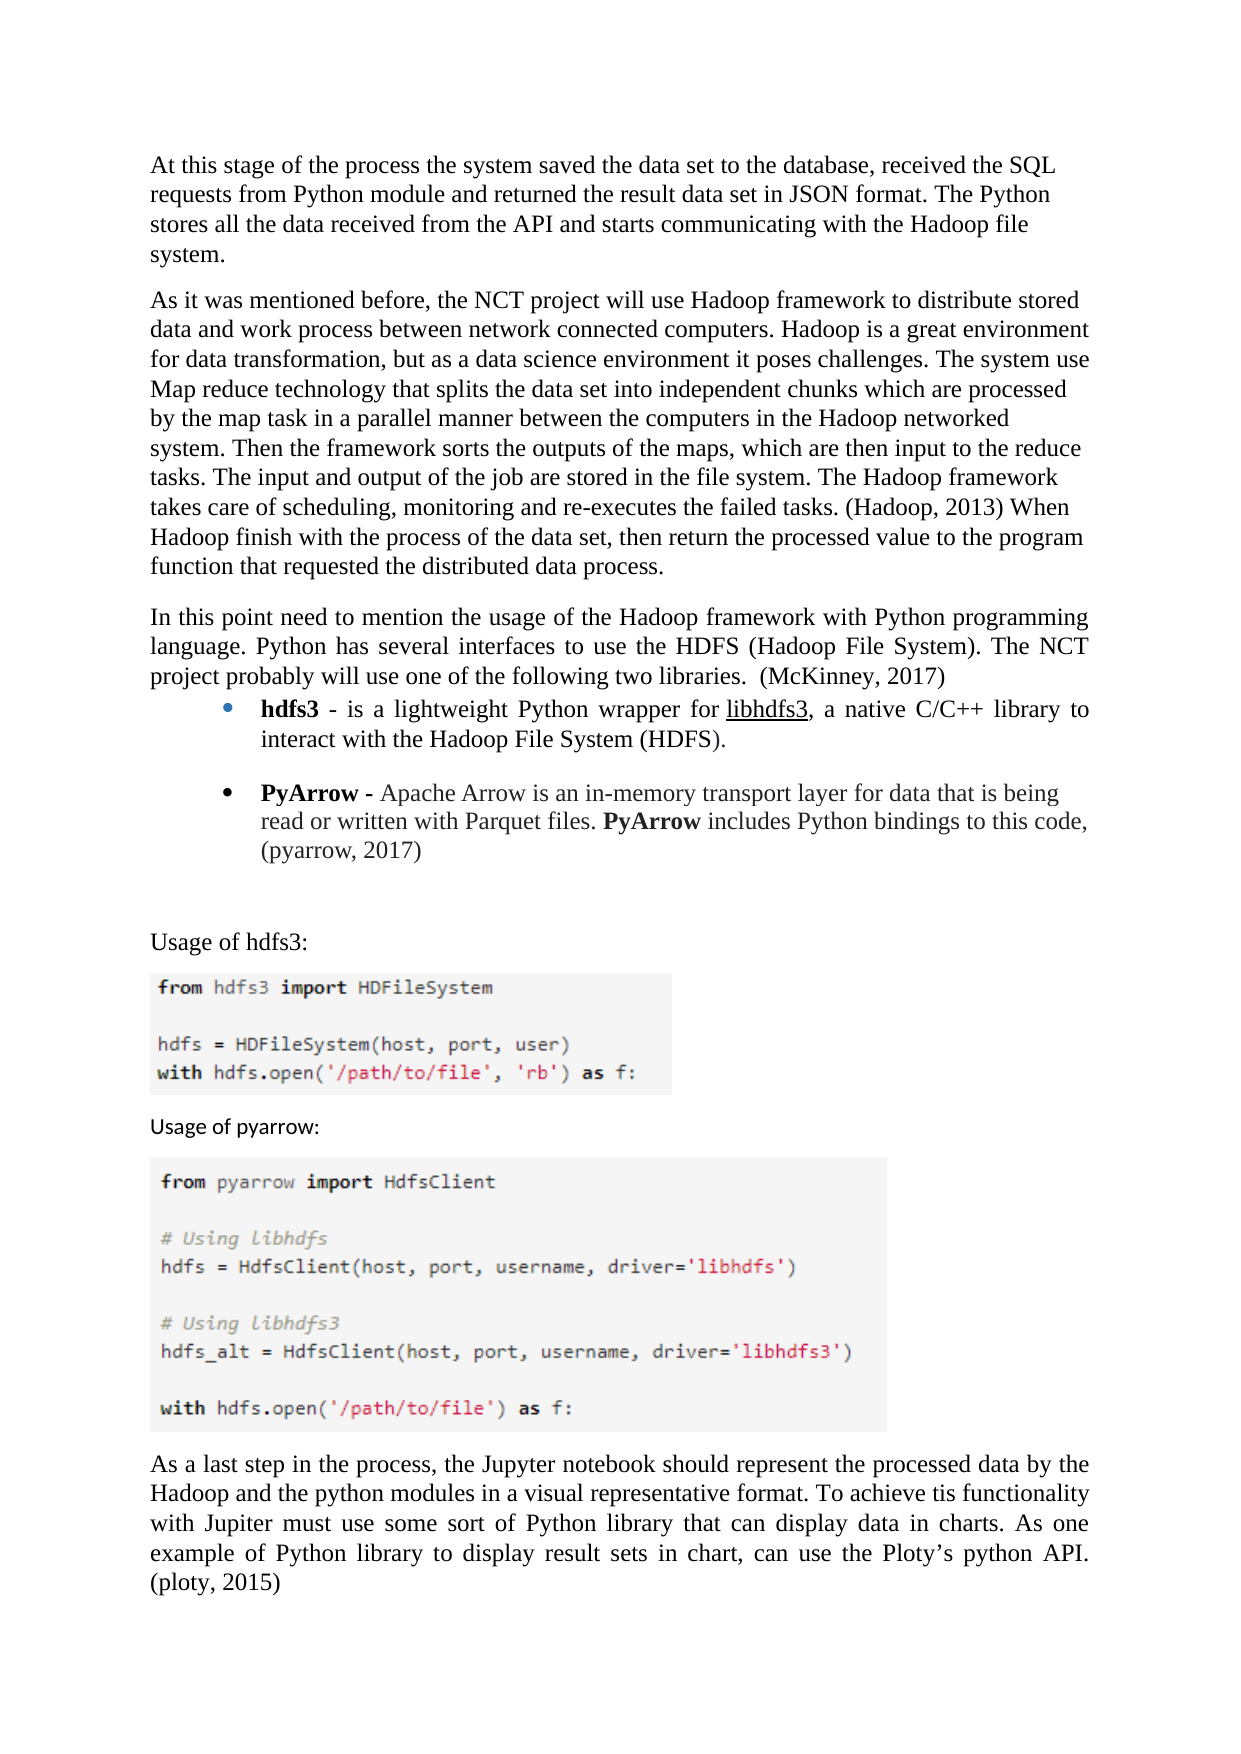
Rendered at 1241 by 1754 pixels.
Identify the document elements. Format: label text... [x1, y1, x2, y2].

text At this stage of the process the system saved the data set to the database, received the SQL requests from Python module and returned the result data set in JSON format. The Python stores all the data received from the API and starts communicating with the Hadoop file system. [150, 150, 1090, 267]
subtitle hdfs3 - is a lightweight Python wrapper for libhdfs3, a native C/C++ library to interact with the Hadoop File System (HDFS). [223, 694, 1090, 753]
list PyArrow - Apache Arrow is an in-memory transport layer for data that is being read or written with Parquet files. PyArrow includes Python bindings to this code, (pyarrow, 2017) [223, 778, 1090, 864]
text Usage of pyarrow: [150, 1112, 1090, 1140]
text As a last step in the process, the Jupyter notebook should represent the processed data by the Hadoop and the python modules in a visual representative format. To achieve tis functionality with Jupiter must use some sort of Python library that can display data in charts. As one example of Python library to display result sets in chart, can use the Ploty’s python API. (ploty, 2015) [150, 1449, 1090, 1596]
text As it was mentioned before, the NCT project will use Hadoop framework to distribute stored data and work process between network connected computers. Hadoop is a great environment for data transformation, but as a data science environment it poses challenges. The system use Map reduce technology that splits the data set into independent chunks which are processed by the map task in a parallel manner between the computers in the Hadoop networked system. Then the framework sorts the outputs of the maps, which are then input to the reduce tasks. The input and output of the job are stored in the file system. The Hadoop framework takes care of scheduling, monitoring and re-executes the failed tasks. (Hadoop, 2013) When Hadoop finish with the process of the data set, then return the processed value to the program function that requested the distributed data process. [150, 285, 1090, 580]
text Usage of hdfs3: [150, 927, 1090, 956]
subtitle In this point need to mention the usage of the Hadoop framework with Python programming language. Python has several interfaces to use the HDFS (Hadoop File System). The NCT project probably will use one of the following two libraries. (McKinney, 2017) [150, 602, 1090, 689]
